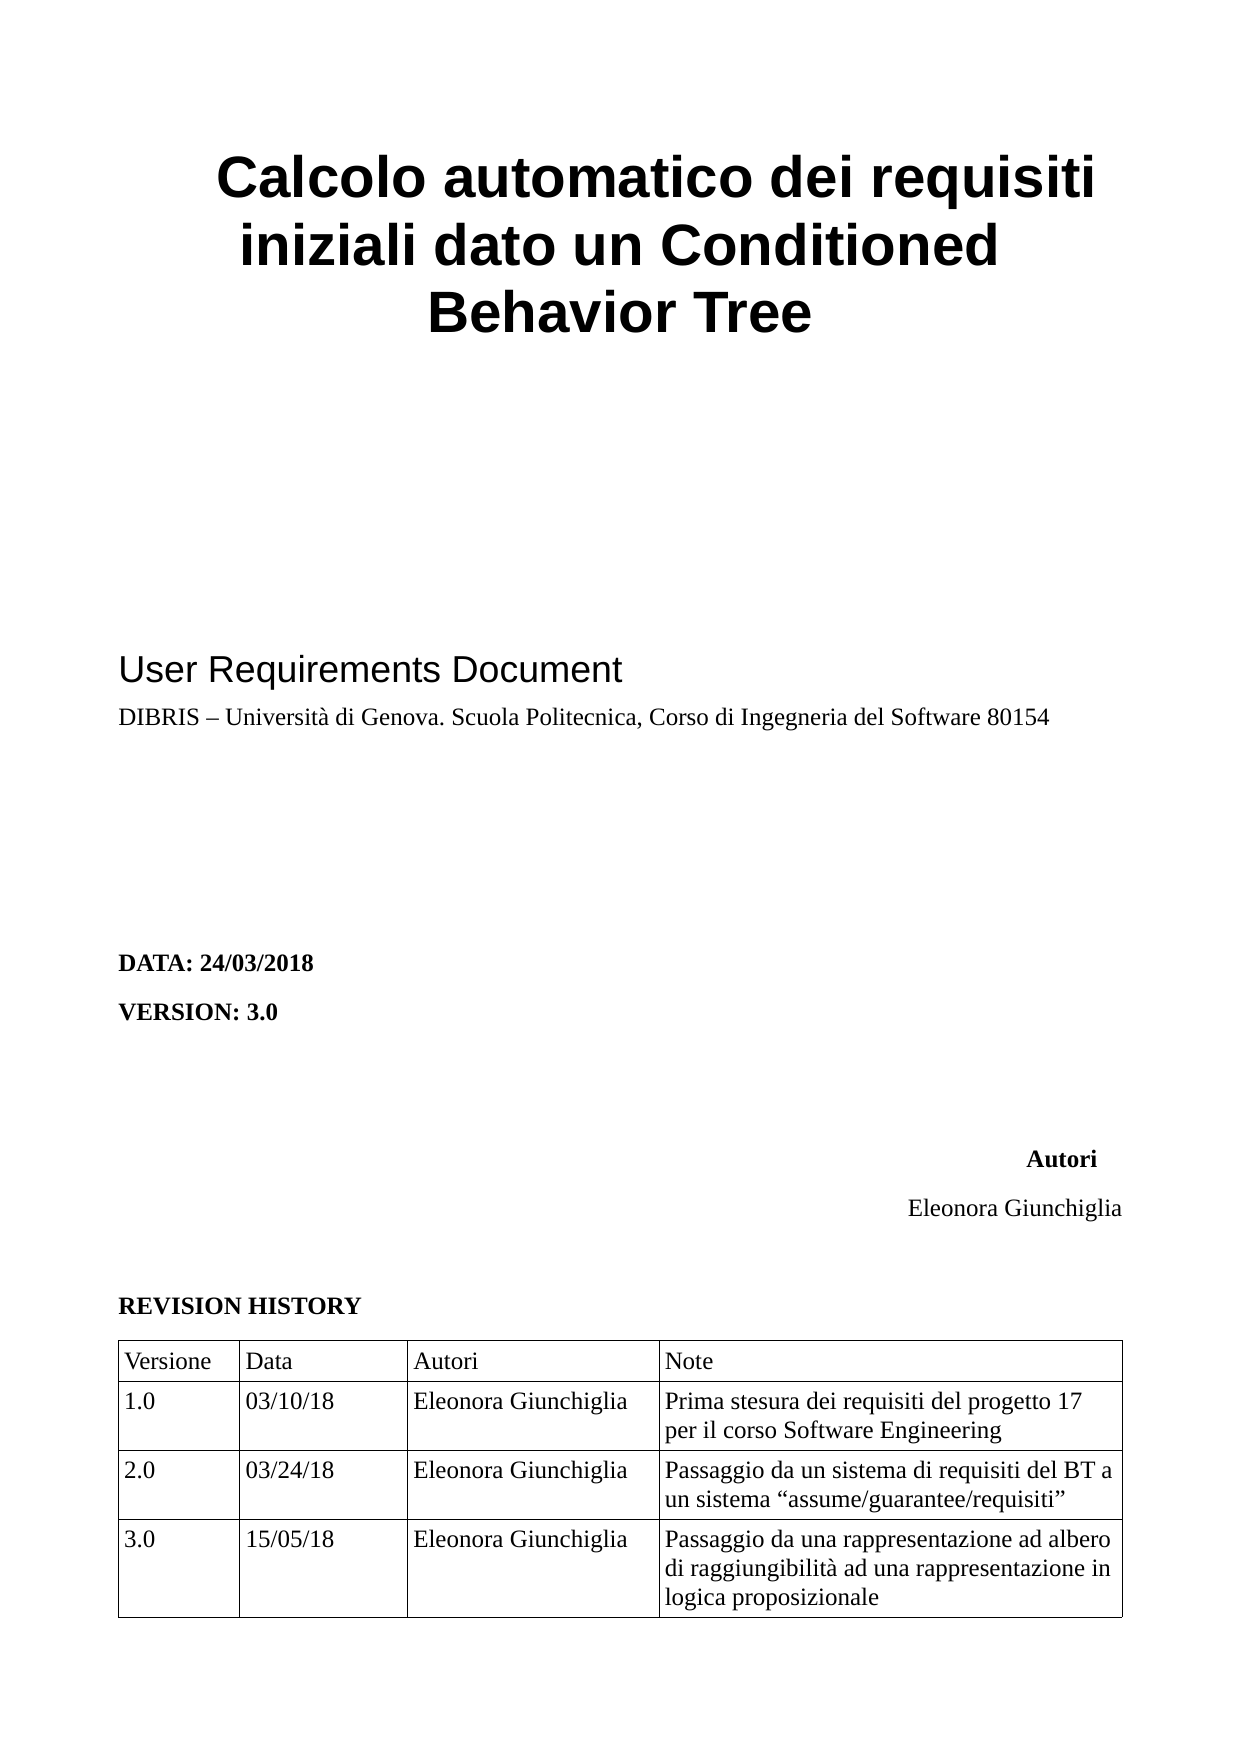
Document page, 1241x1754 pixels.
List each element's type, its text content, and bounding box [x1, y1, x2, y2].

text VERSION: 3.0 [118, 997, 1122, 1026]
text Eleonora Giunchiglia [118, 1193, 1122, 1222]
title Calcolo automatico dei requisiti iniziali dato un Conditioned Behavior Tree [118, 143, 1122, 344]
table_cell 24/03/18 [240, 1451, 407, 1519]
table_cell Eleonora Giunchiglia [408, 1451, 659, 1519]
text DIBRIS – Università di Genova. Scuola Politecnica, Corso di Ingegneria del Software 80154 [118, 702, 1122, 731]
table_cell 2.0 [119, 1451, 239, 1519]
table_cell 3.0 [119, 1520, 239, 1617]
table_cell 15/05/18 [240, 1520, 407, 1617]
table_header Versione [119, 1341, 239, 1381]
text Autori [118, 1144, 1122, 1173]
text REVISION HISTORY [118, 1291, 1122, 1320]
table_cell Prima stesura dei requisiti del progetto 17 per il corso Software Engineering [660, 1382, 1122, 1450]
table_cell Passaggio da una rappresentazione ad albero di raggiungibilità ad una rappresentazione in logica proposizionale [660, 1520, 1122, 1617]
text DATA: 24/03/2018 [118, 948, 1122, 977]
table_cell 10/03/18 [240, 1382, 407, 1450]
table_header Autori [408, 1341, 659, 1381]
table_cell Eleonora Giunchiglia [408, 1520, 659, 1617]
table_header Note [660, 1341, 1122, 1381]
table_cell 1.0 [119, 1382, 239, 1450]
table_cell Passaggio da un sistema di requisiti del BT a un sistema “assume/guarantee/requisiti” [660, 1451, 1122, 1519]
table_header Data [240, 1341, 407, 1381]
subtitle User Requirements Document [118, 647, 1122, 690]
table_cell Eleonora Giunchiglia [408, 1382, 659, 1450]
